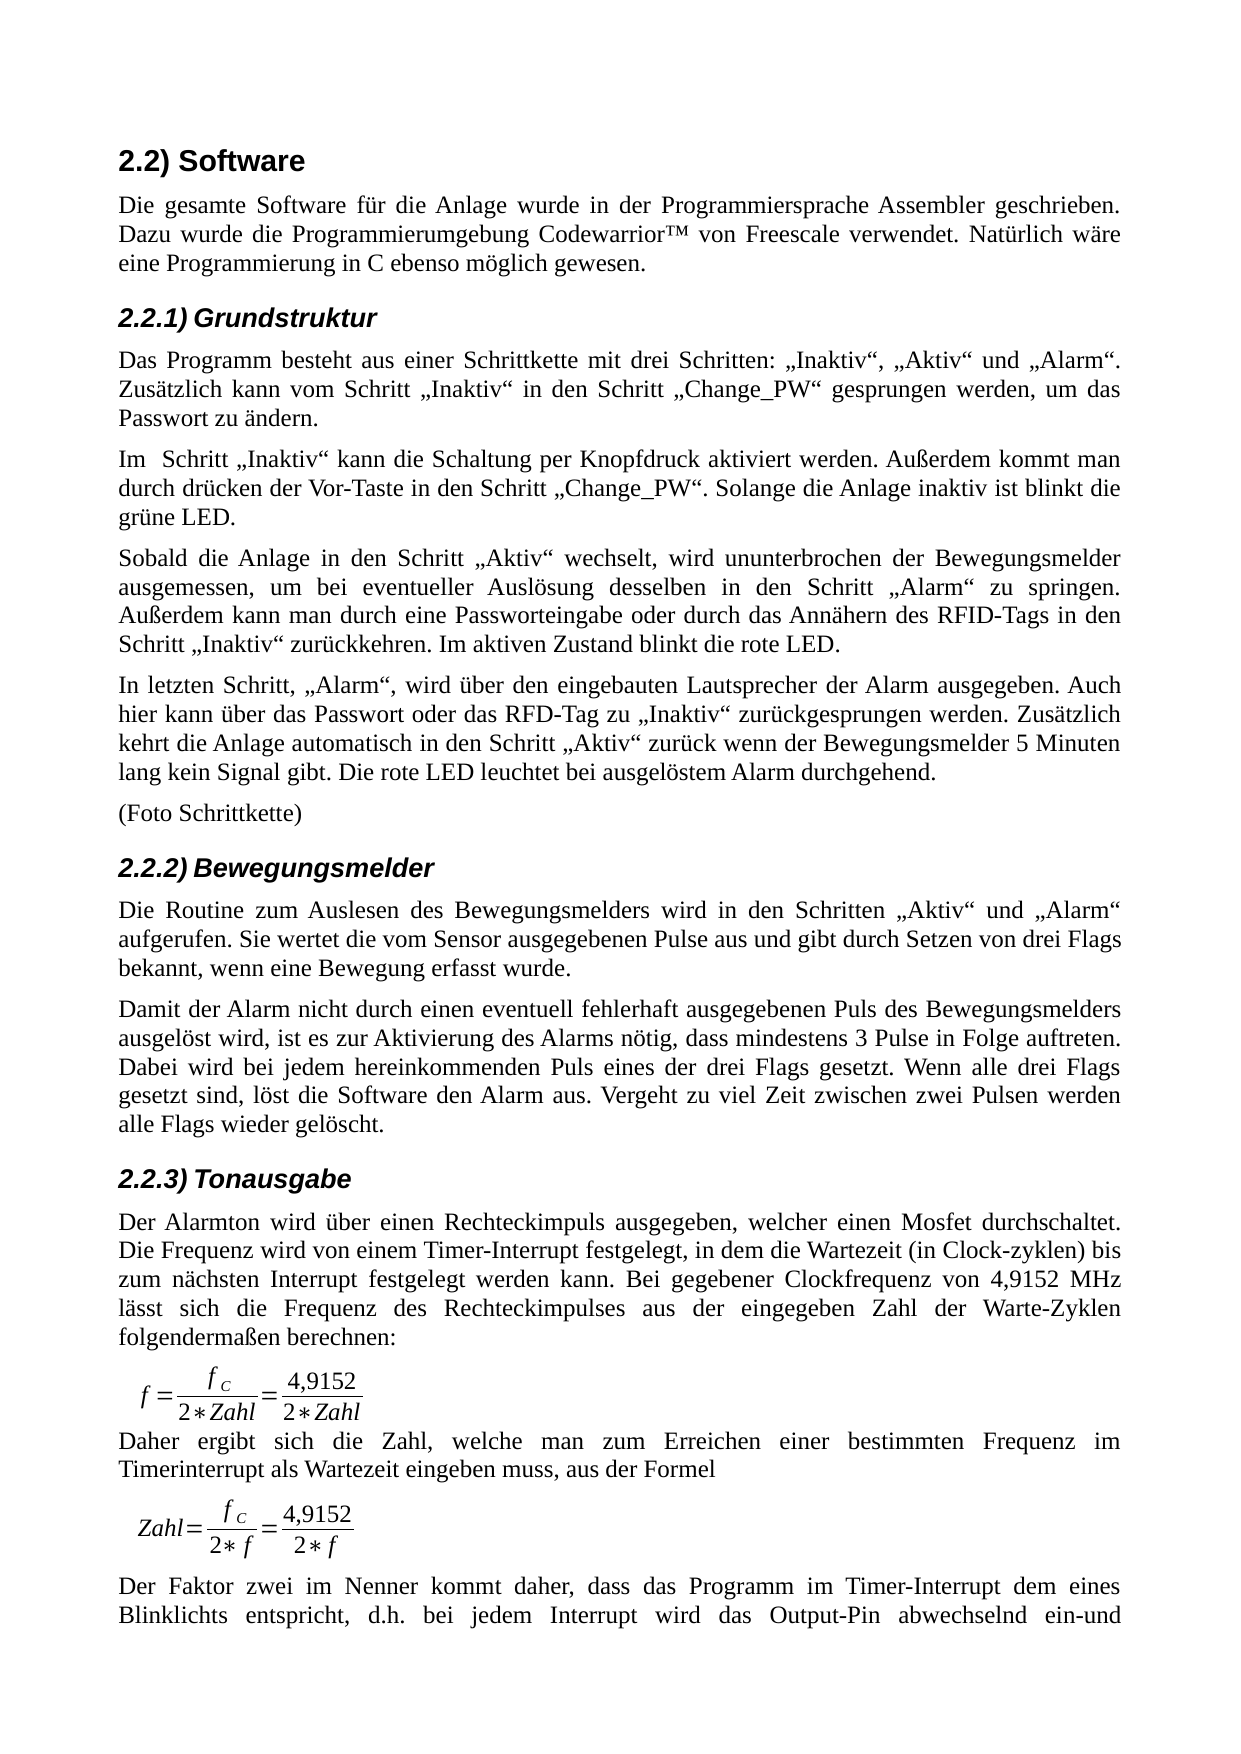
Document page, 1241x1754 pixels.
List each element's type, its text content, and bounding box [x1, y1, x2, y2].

subtitle Tonausgabe [118, 1163, 1122, 1194]
text Der Faktor zwei im Nenner kommt daher, dass das Programm im Timer-Interrupt dem eines Blinklichts entspricht, d.h. bei jedem Interrupt wird das Output-Pin abwechselnd ein-und [118, 1571, 1122, 1628]
subtitle Grundstruktur [118, 302, 1122, 333]
text (Foto Schrittkette) [118, 798, 1122, 827]
text Sobald die Anlage in den Schritt „Aktiv“ wechselt, wird ununterbrochen der Bewegungsmelder ausgemessen, um bei eventueller Auslösung desselben in den Schritt „Alarm“ zu springen. Außerdem kann man durch eine Passworteingabe oder durch das Annähern des RFID-Tags in den Schritt „Inaktiv“ zurückkehren. Im aktiven Zustand blinkt die rote LED. [118, 543, 1122, 658]
text Die gesamte Software für die Anlage wurde in der Programmiersprache Assembler geschrieben. Dazu wurde die Programmierumgebung Codewarrior™ von Freescale verwendet. Natürlich wäre eine Programmierung in C ebenso möglich gewesen. [118, 190, 1122, 277]
text Die Routine zum Auslesen des Bewegungsmelders wird in den Schritten „Aktiv“ und „Alarm“ aufgerufen. Sie wertet die vom Sensor ausgegebenen Pulse aus und gibt durch Setzen von drei Flags bekannt, wenn eine Bewegung erfasst wurde. [118, 895, 1122, 982]
text Damit der Alarm nicht durch einen eventuell fehlerhaft ausgegebenen Puls des Bewegungsmelders ausgelöst wird, ist es zur Aktivierung des Alarms nötig, dass mindestens 3 Pulse in Folge auftreten. Dabei wird bei jedem hereinkommenden Puls eines der drei Flags gesetzt. Wenn alle drei Flags gesetzt sind, löst die Software den Alarm aus. Vergeht zu viel Zeit zwischen zwei Pulsen werden alle Flags wieder gelöscht. [118, 994, 1122, 1138]
text Der Alarmton wird über einen Rechteckimpuls ausgegeben, welcher einen Mosfet durchschaltet. Die Frequenz wird von einem Timer-Interrupt festgelegt, in dem die Wartezeit (in Clock-zyklen) bis zum nächsten Interrupt festgelegt werden kann. Bei gegebener Clockfrequenz von 4,9152 MHz lässt sich die Frequenz des Rechteckimpulses aus der eingegeben Zahl der Warte-Zyklen folgendermaßen berechnen: [118, 1207, 1122, 1350]
subtitle Bewegungsmelder [118, 852, 1122, 883]
text In letzten Schritt, „Alarm“, wird über den eingebauten Lautsprecher der Alarm ausgegeben. Auch hier kann über das Passwort oder das RFD-Tag zu „Inaktiv“ zurückgesprungen werden. Zusätzlich kehrt die Anlage automatisch in den Schritt „Aktiv“ zurück wenn der Bewegungsmelder 5 Minuten lang kein Signal gibt. Die rote LED leuchtet bei ausgelöstem Alarm durchgehend. [118, 670, 1122, 785]
text Daher ergibt sich die Zahl, welche man zum Erreichen einer bestimmten Frequenz im Timerinterrupt als Wartezeit eingeben muss, aus der Formel [118, 1363, 1122, 1483]
subtitle Software [118, 143, 1122, 178]
text Das Programm besteht aus einer Schrittkette mit drei Schritten: „Inaktiv“, „Aktiv“ und „Alarm“. Zusätzlich kann vom Schritt „Inaktiv“ in den Schritt „Change_PW“ gesprungen werden, um das Passwort zu ändern. [118, 345, 1122, 432]
text Im Schritt „Inaktiv“ kann die Schaltung per Knopfdruck aktiviert werden. Außerdem kommt man durch drücken der Vor-Taste in den Schritt „Change_PW“. Solange die Anlage inaktiv ist blinkt die grüne LED. [118, 444, 1122, 530]
